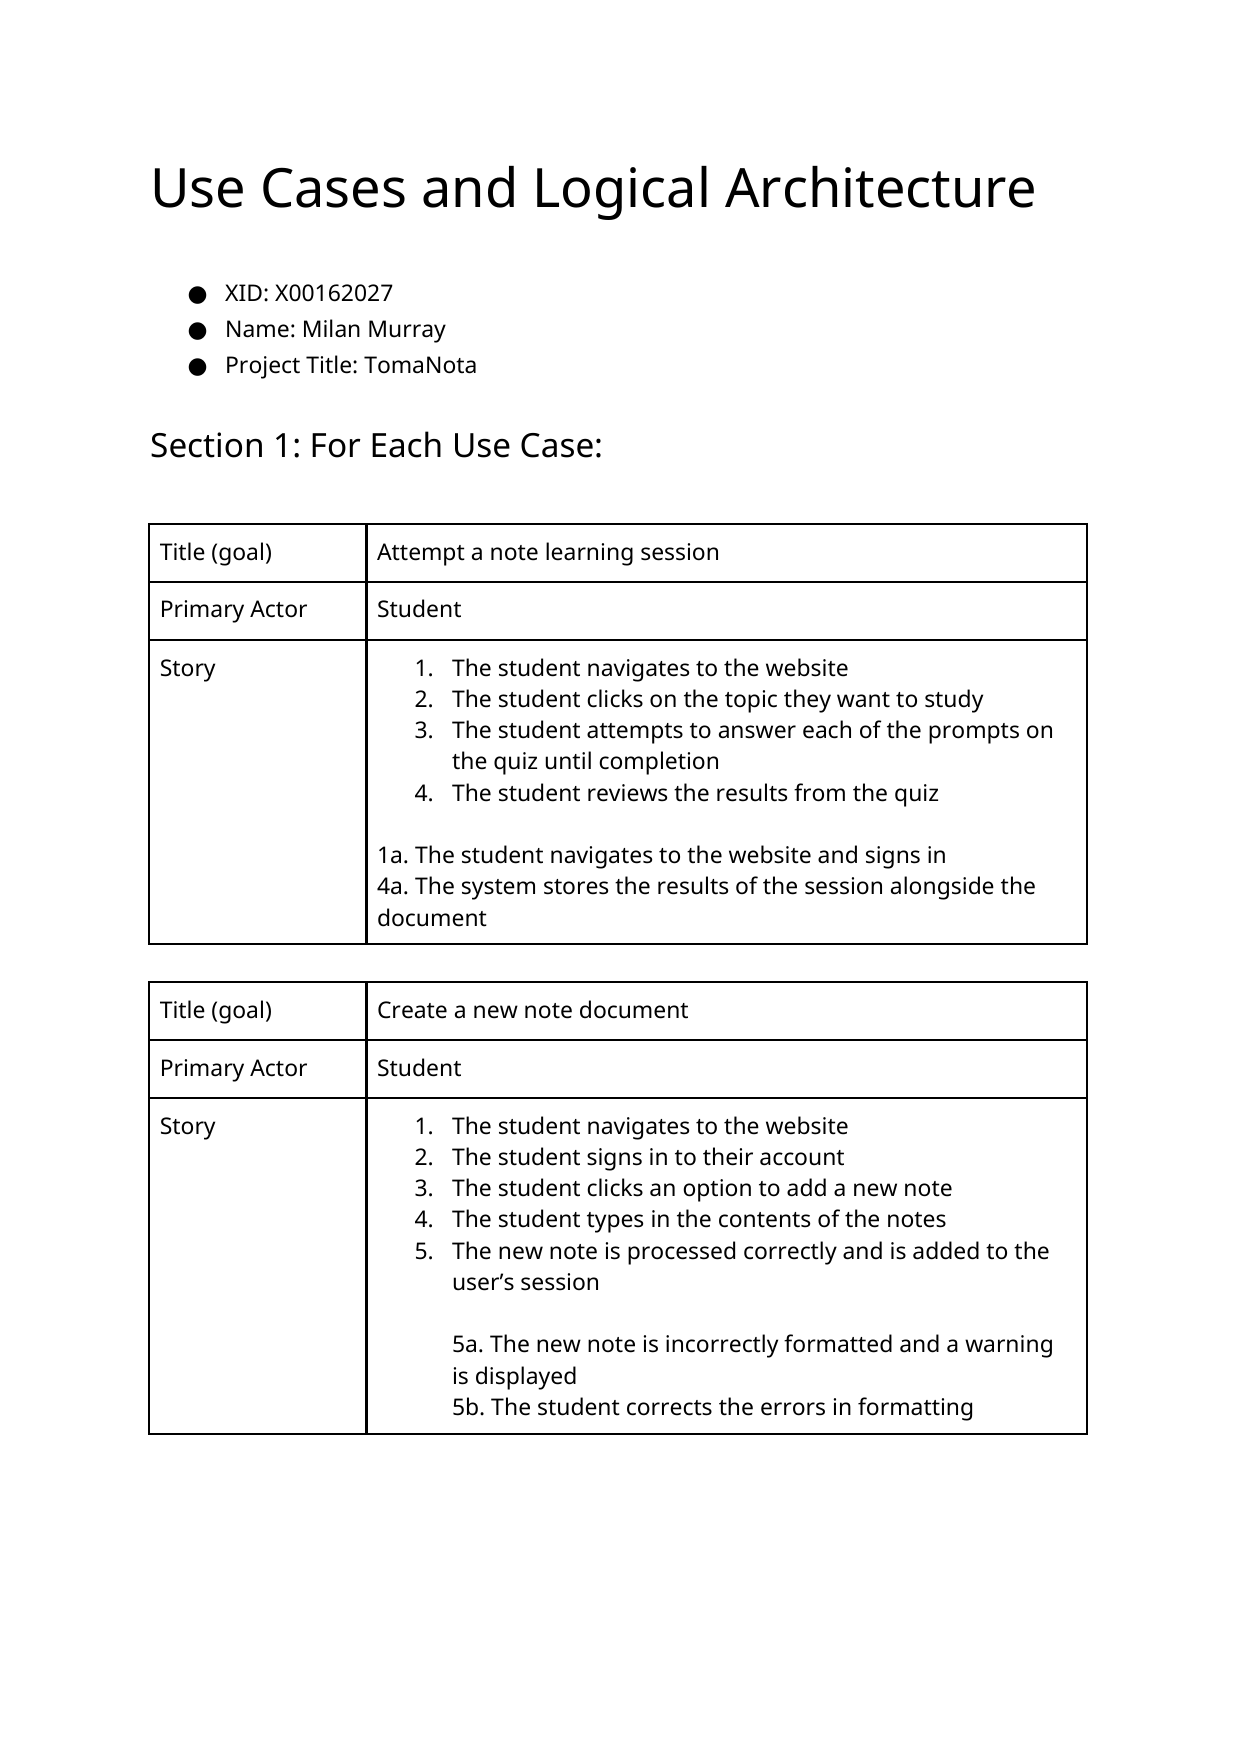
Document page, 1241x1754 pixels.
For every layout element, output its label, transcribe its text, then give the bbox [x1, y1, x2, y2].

list Project Title: TomaNota [187, 349, 1090, 380]
table_cell Student [368, 1041, 1086, 1097]
table_cell Primary Actor [150, 1041, 365, 1097]
list Name: Milan Murray [187, 313, 1090, 344]
table_cell The student navigates to the website The student clicks on the topic they want to study The student attempts to answer each of the prompts on the quiz until completion The student reviews the results from the quiz 1a. The student navigates to the website and signs in 4a. The system stores the results of the session alongside the document [368, 641, 1086, 943]
table_cell Student [368, 583, 1086, 639]
table_header Title (goal) [150, 983, 365, 1039]
table_cell Story [150, 1099, 365, 1433]
list XID: X00162027 [187, 277, 1090, 308]
title Use Cases and Logical Architecture [150, 150, 1090, 224]
table_cell Story [150, 641, 365, 943]
table_cell Primary Actor [150, 583, 365, 639]
table_header Title (goal) [150, 525, 365, 581]
subtitle Section 1: For Each Use Case: [150, 422, 1090, 468]
table_cell The student navigates to the website The student signs in to their account The student clicks an option to add a new note The student types in the contents of the notes The new note is processed correctly and is added to the user’s session 5a. The new note is incorrectly formatted and a warning is displayed 5b. The student corrects the errors in formatting [368, 1099, 1086, 1433]
table_header Attempt a note learning session [368, 525, 1086, 581]
table_header Create a new note document [368, 983, 1086, 1039]
